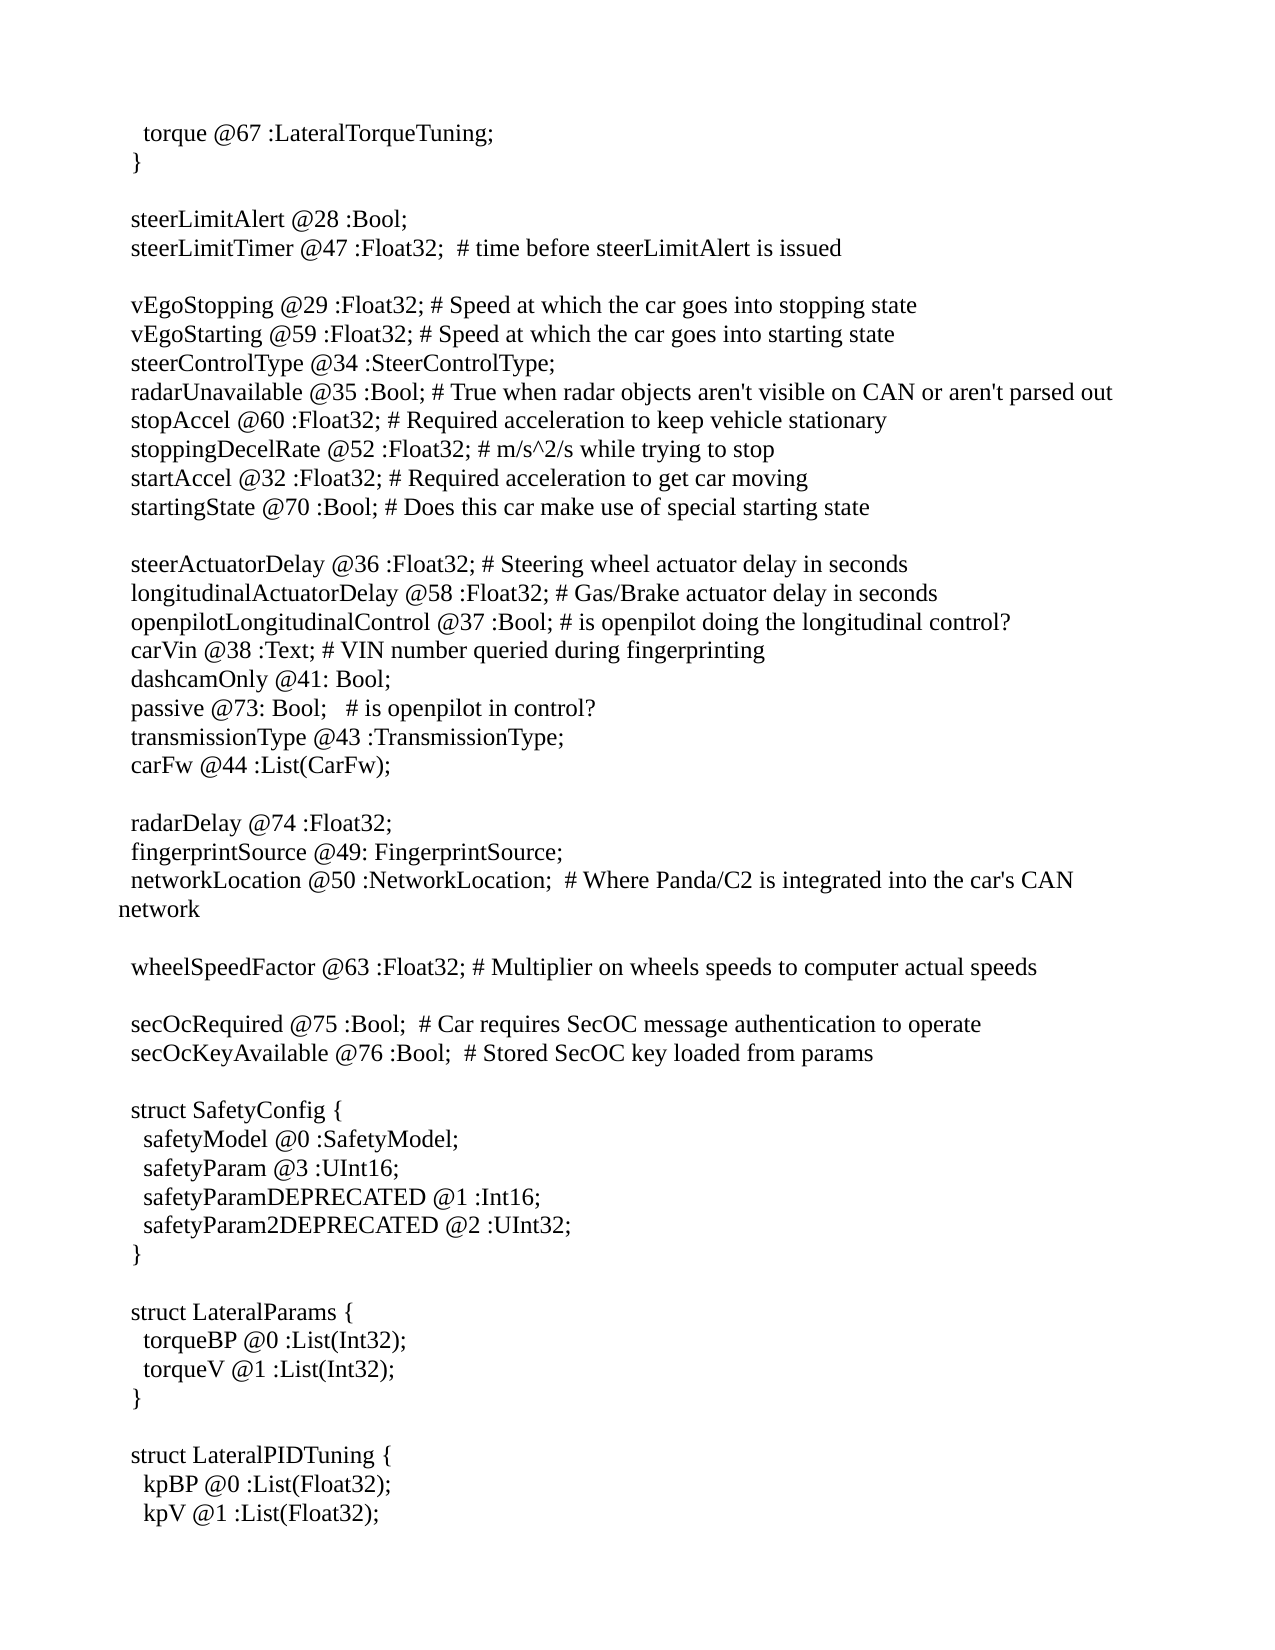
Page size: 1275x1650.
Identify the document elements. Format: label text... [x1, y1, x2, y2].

text stoppingDecelRate @52 :Float32; # m/s^2/s while trying to stop [118, 434, 1157, 463]
text torqueV @1 :List(Int32); [118, 1354, 1157, 1383]
text radarUnavailable @35 :Bool; # True when radar objects aren't visible on CAN or aren't parsed out [118, 377, 1157, 406]
text carVin @38 :Text; # VIN number queried during fingerprinting [118, 636, 1157, 664]
text safetyParam2DEPRECATED @2 :UInt32; [118, 1211, 1157, 1239]
text vEgoStopping @29 :Float32; # Speed at which the car goes into stopping state [118, 291, 1157, 319]
text safetyParamDEPRECATED @1 :Int16; [118, 1182, 1157, 1211]
text steerLimitAlert @28 :Bool; [118, 204, 1157, 233]
text startAccel @32 :Float32; # Required acceleration to get car moving [118, 463, 1157, 492]
text transmissionType @43 :TransmissionType; [118, 722, 1157, 751]
text safetyModel @0 :SafetyModel; [118, 1124, 1157, 1153]
text startingState @70 :Bool; # Does this car make use of special starting state [118, 492, 1157, 521]
text dashcamOnly @41: Bool; [118, 664, 1157, 693]
text safetyParam @3 :UInt16; [118, 1153, 1157, 1182]
text stopAccel @60 :Float32; # Required acceleration to keep vehicle stationary [118, 406, 1157, 434]
text struct LateralPIDTuning { [118, 1441, 1157, 1469]
text vEgoStarting @59 :Float32; # Speed at which the car goes into starting state [118, 319, 1157, 348]
text wheelSpeedFactor @63 :Float32; # Multiplier on wheels speeds to computer actual speeds [118, 952, 1157, 981]
text steerActuatorDelay @36 :Float32; # Steering wheel actuator delay in seconds [118, 549, 1157, 578]
text struct LateralParams { [118, 1297, 1157, 1326]
text } [118, 147, 1157, 176]
text passive @73: Bool; # is openpilot in control? [118, 693, 1157, 722]
text } [118, 1383, 1157, 1412]
text secOcRequired @75 :Bool; # Car requires SecOC message authentication to operate [118, 1009, 1157, 1038]
text kpV @1 :List(Float32); [118, 1498, 1157, 1527]
text fingerprintSource @49: FingerprintSource; [118, 837, 1157, 866]
text openpilotLongitudinalControl @37 :Bool; # is openpilot doing the longitudinal control? [118, 607, 1157, 636]
text secOcKeyAvailable @76 :Bool; # Stored SecOC key loaded from params [118, 1038, 1157, 1067]
text steerLimitTimer @47 :Float32; # time before steerLimitAlert is issued [118, 233, 1157, 262]
text torque @67 :LateralTorqueTuning; [118, 118, 1157, 147]
text kpBP @0 :List(Float32); [118, 1469, 1157, 1498]
text struct SafetyConfig { [118, 1096, 1157, 1124]
text networkLocation @50 :NetworkLocation; # Where Panda/C2 is integrated into the car's CAN network [118, 866, 1157, 923]
text radarDelay @74 :Float32; [118, 808, 1157, 837]
text carFw @44 :List(CarFw); [118, 751, 1157, 779]
text longitudinalActuatorDelay @58 :Float32; # Gas/Brake actuator delay in seconds [118, 578, 1157, 607]
text } [118, 1239, 1157, 1268]
text torqueBP @0 :List(Int32); [118, 1326, 1157, 1354]
text steerControlType @34 :SteerControlType; [118, 348, 1157, 377]
